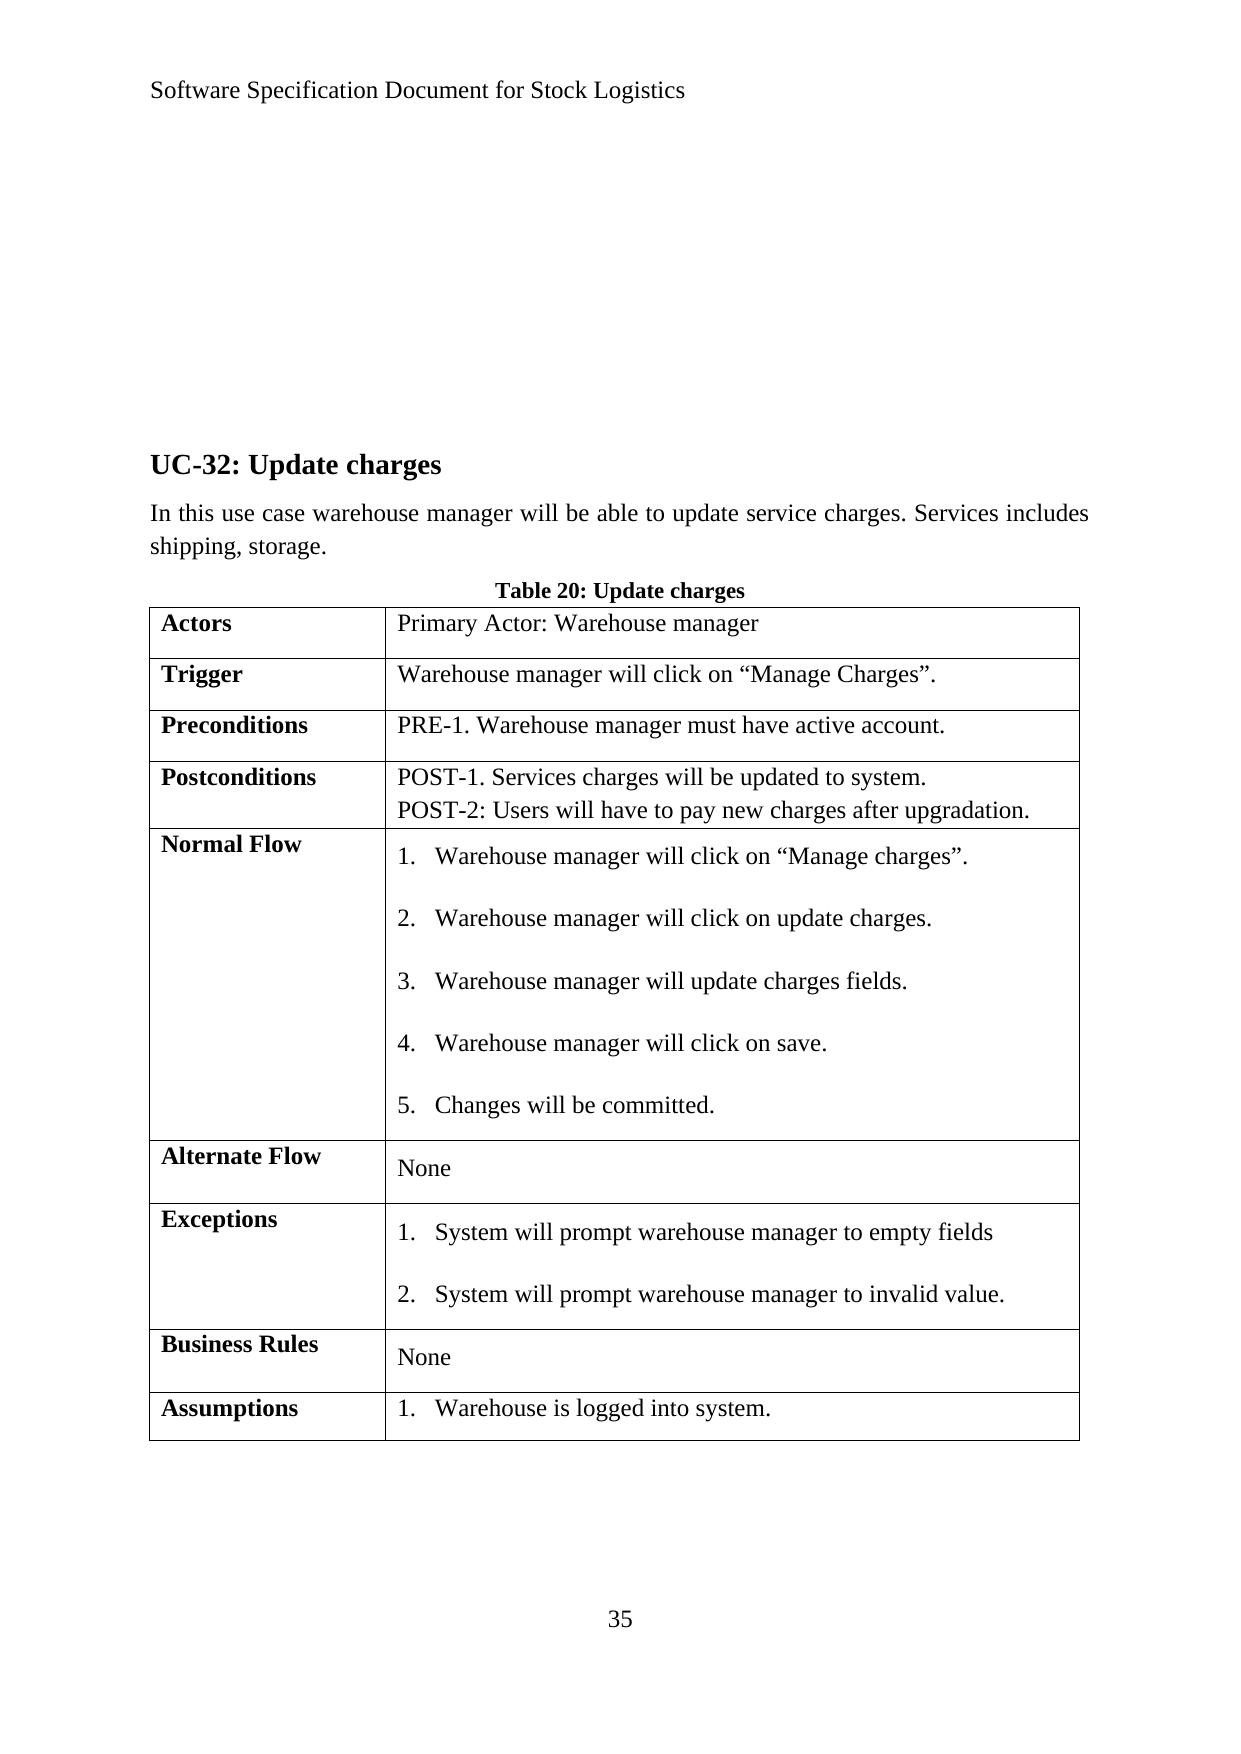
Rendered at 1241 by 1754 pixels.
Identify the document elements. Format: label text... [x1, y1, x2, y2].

text In this use case warehouse manager will be able to update service charges. Services includes shipping, storage. [150, 498, 1090, 560]
table_cell Postconditions [150, 762, 385, 828]
table_cell System will prompt warehouse manager to empty fields System will prompt warehouse manager to invalid value. [386, 1204, 1079, 1328]
table_cell Warehouse is logged into system. [386, 1393, 1079, 1440]
table_cell Business Rules [150, 1330, 385, 1392]
table_cell PRE-1. Warehouse manager must have active account. [386, 711, 1079, 761]
table_cell Normal Flow [150, 829, 385, 1140]
table_cell Exceptions [150, 1204, 385, 1328]
table_header Primary Actor: Warehouse manager [386, 608, 1079, 658]
table_cell Assumptions [150, 1393, 385, 1440]
table_cell Alternate Flow [150, 1141, 385, 1203]
table_cell None [386, 1330, 1079, 1392]
table_header Actors [150, 608, 385, 658]
table_cell Warehouse manager will click on “Manage Charges”. [386, 659, 1079, 709]
text Table 20: Update charges [150, 577, 1090, 603]
table_cell POST-1. Services charges will be updated to system. POST-2: Users will have to pay new charges after upgradation. [386, 762, 1079, 828]
table_cell Trigger [150, 659, 385, 709]
table_cell Preconditions [150, 711, 385, 761]
table_cell Warehouse manager will click on “Manage charges”. Warehouse manager will click on update charges. Warehouse manager will update charges fields. Warehouse manager will click on save. Changes will be committed. [386, 829, 1079, 1140]
table_cell None [386, 1141, 1079, 1203]
text UC-32: Update charges [150, 447, 1090, 481]
